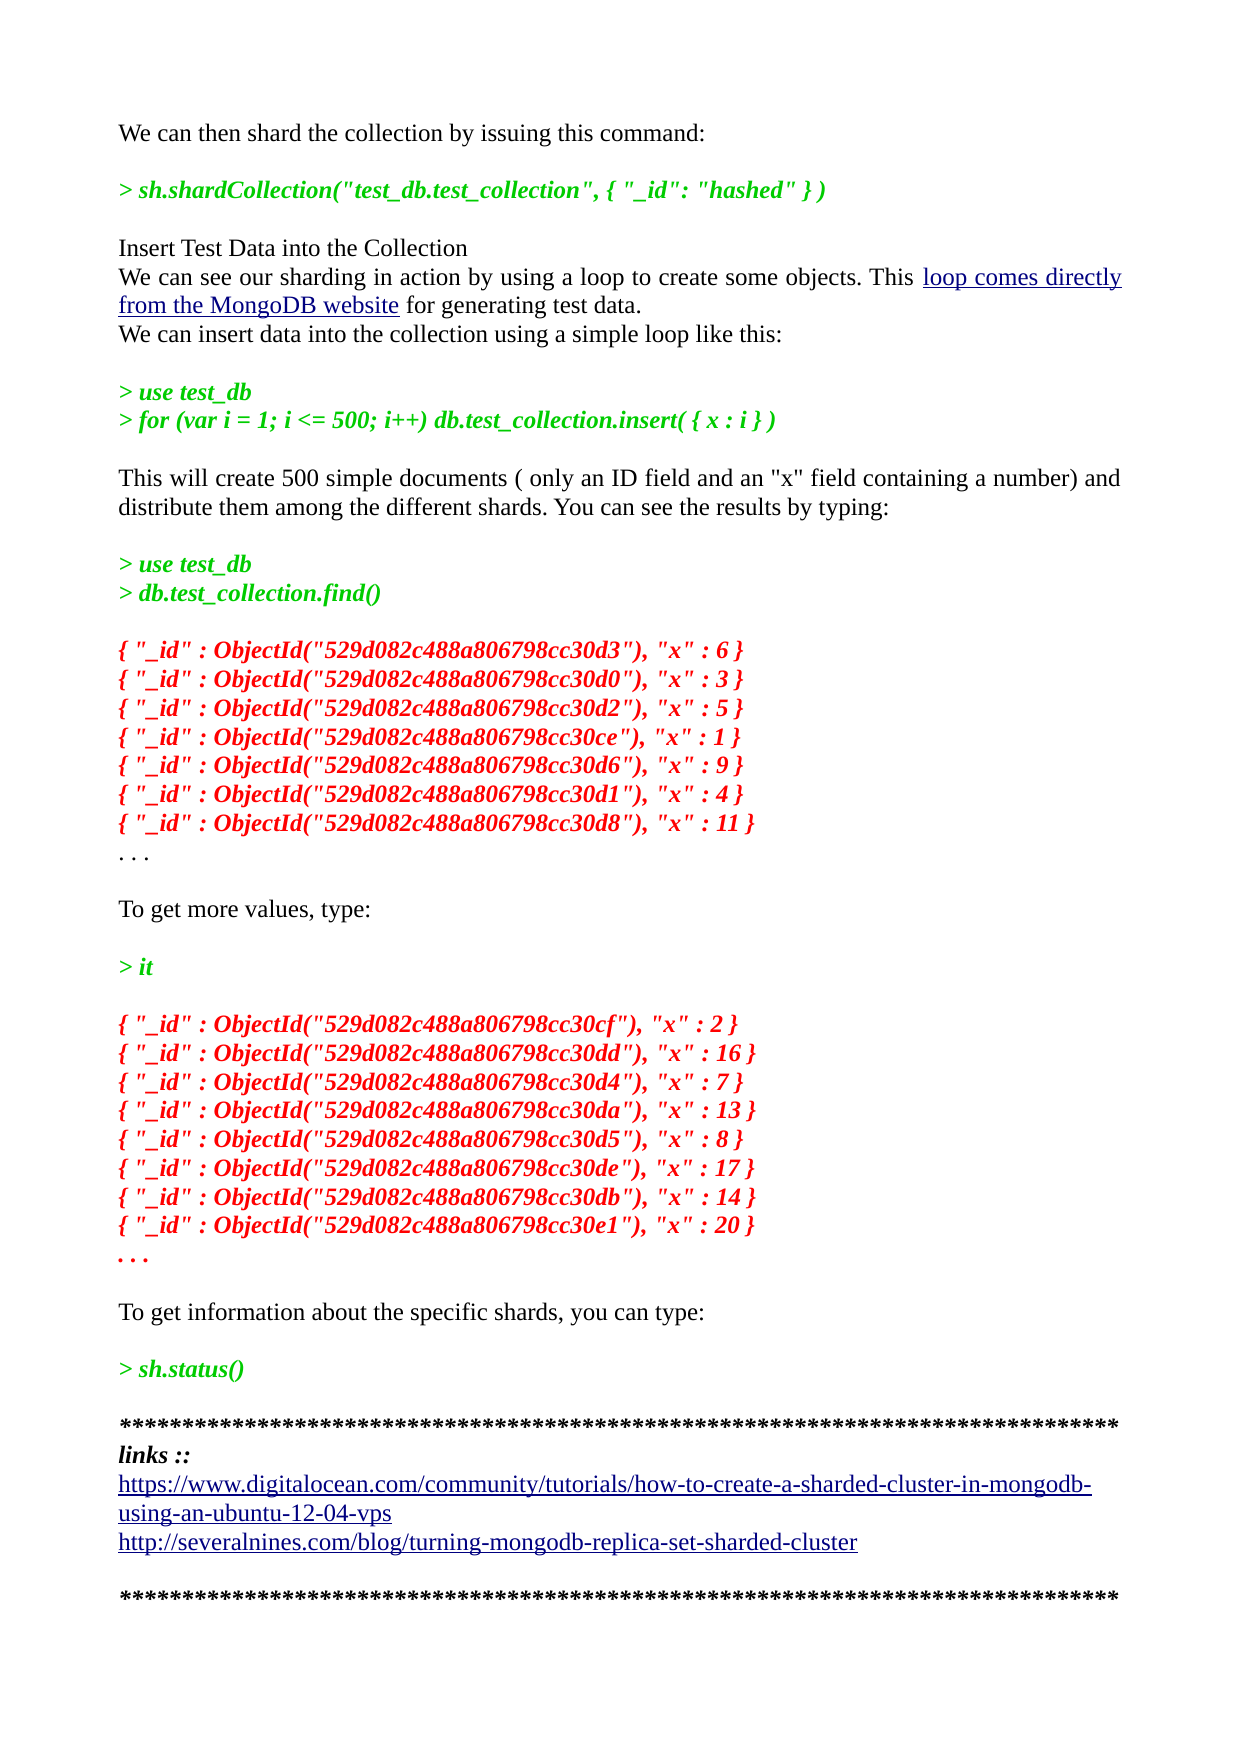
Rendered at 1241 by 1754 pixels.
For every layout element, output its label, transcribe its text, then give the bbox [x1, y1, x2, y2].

text { "_id" : ObjectId("529d082c488a806798cc30e1"), "x" : 20 } [118, 1211, 1122, 1239]
text { "_id" : ObjectId("529d082c488a806798cc30d3"), "x" : 6 } [118, 636, 1122, 664]
text We can see our sharding in action by using a loop to create some objects. This loop comes directly from the MongoDB website for generating test data. [118, 262, 1122, 319]
text { "_id" : ObjectId("529d082c488a806798cc30cf"), "x" : 2 } [118, 1009, 1122, 1038]
text links :: [118, 1441, 1122, 1469]
text { "_id" : ObjectId("529d082c488a806798cc30d8"), "x" : 11 } [118, 808, 1122, 837]
text Insert Test Data into the Collection [118, 233, 1122, 262]
text To get information about the specific shards, you can type: [118, 1297, 1122, 1326]
text > sh.shardCollection("test_db.test_collection", { "_id": "hashed" } ) [118, 176, 1122, 204]
text https://www.digitalocean.com/community/tutorials/how-to-create-a-sharded-cluster-in-mongodb-using-an-ubuntu-12-04-vps [118, 1469, 1122, 1527]
text { "_id" : ObjectId("529d082c488a806798cc30d1"), "x" : 4 } [118, 779, 1122, 808]
text > it [118, 952, 1122, 981]
text . . . [118, 1239, 1122, 1268]
text > use test_db [118, 549, 1122, 578]
text { "_id" : ObjectId("529d082c488a806798cc30d2"), "x" : 5 } [118, 693, 1122, 722]
text { "_id" : ObjectId("529d082c488a806798cc30d6"), "x" : 9 } [118, 751, 1122, 779]
text To get more values, type: [118, 894, 1122, 923]
text > for (var i = 1; i <= 500; i++) db.test_collection.insert( { x : i } ) [118, 406, 1122, 434]
text This will create 500 simple documents ( only an ID field and an "x" field containing a number) and distribute them among the different shards. You can see the results by typing: [118, 463, 1122, 521]
text . . . [118, 837, 1122, 866]
text We can insert data into the collection using a simple loop like this: [118, 319, 1122, 348]
text http://severalnines.com/blog/turning-mongodb-replica-set-sharded-cluster [118, 1527, 1122, 1556]
text ******************************************************************************** [118, 1584, 1122, 1613]
text { "_id" : ObjectId("529d082c488a806798cc30d4"), "x" : 7 } [118, 1067, 1122, 1096]
text > sh.status() [118, 1354, 1122, 1383]
text ******************************************************************************** [118, 1412, 1122, 1441]
text We can then shard the collection by issuing this command: [118, 118, 1122, 147]
text > db.test_collection.find() [118, 578, 1122, 607]
text { "_id" : ObjectId("529d082c488a806798cc30dd"), "x" : 16 } [118, 1038, 1122, 1067]
text { "_id" : ObjectId("529d082c488a806798cc30d0"), "x" : 3 } [118, 664, 1122, 693]
text > use test_db [118, 377, 1122, 406]
text { "_id" : ObjectId("529d082c488a806798cc30ce"), "x" : 1 } [118, 722, 1122, 751]
text { "_id" : ObjectId("529d082c488a806798cc30db"), "x" : 14 } [118, 1182, 1122, 1211]
text { "_id" : ObjectId("529d082c488a806798cc30da"), "x" : 13 } [118, 1096, 1122, 1124]
text { "_id" : ObjectId("529d082c488a806798cc30d5"), "x" : 8 } [118, 1124, 1122, 1153]
text { "_id" : ObjectId("529d082c488a806798cc30de"), "x" : 17 } [118, 1153, 1122, 1182]
